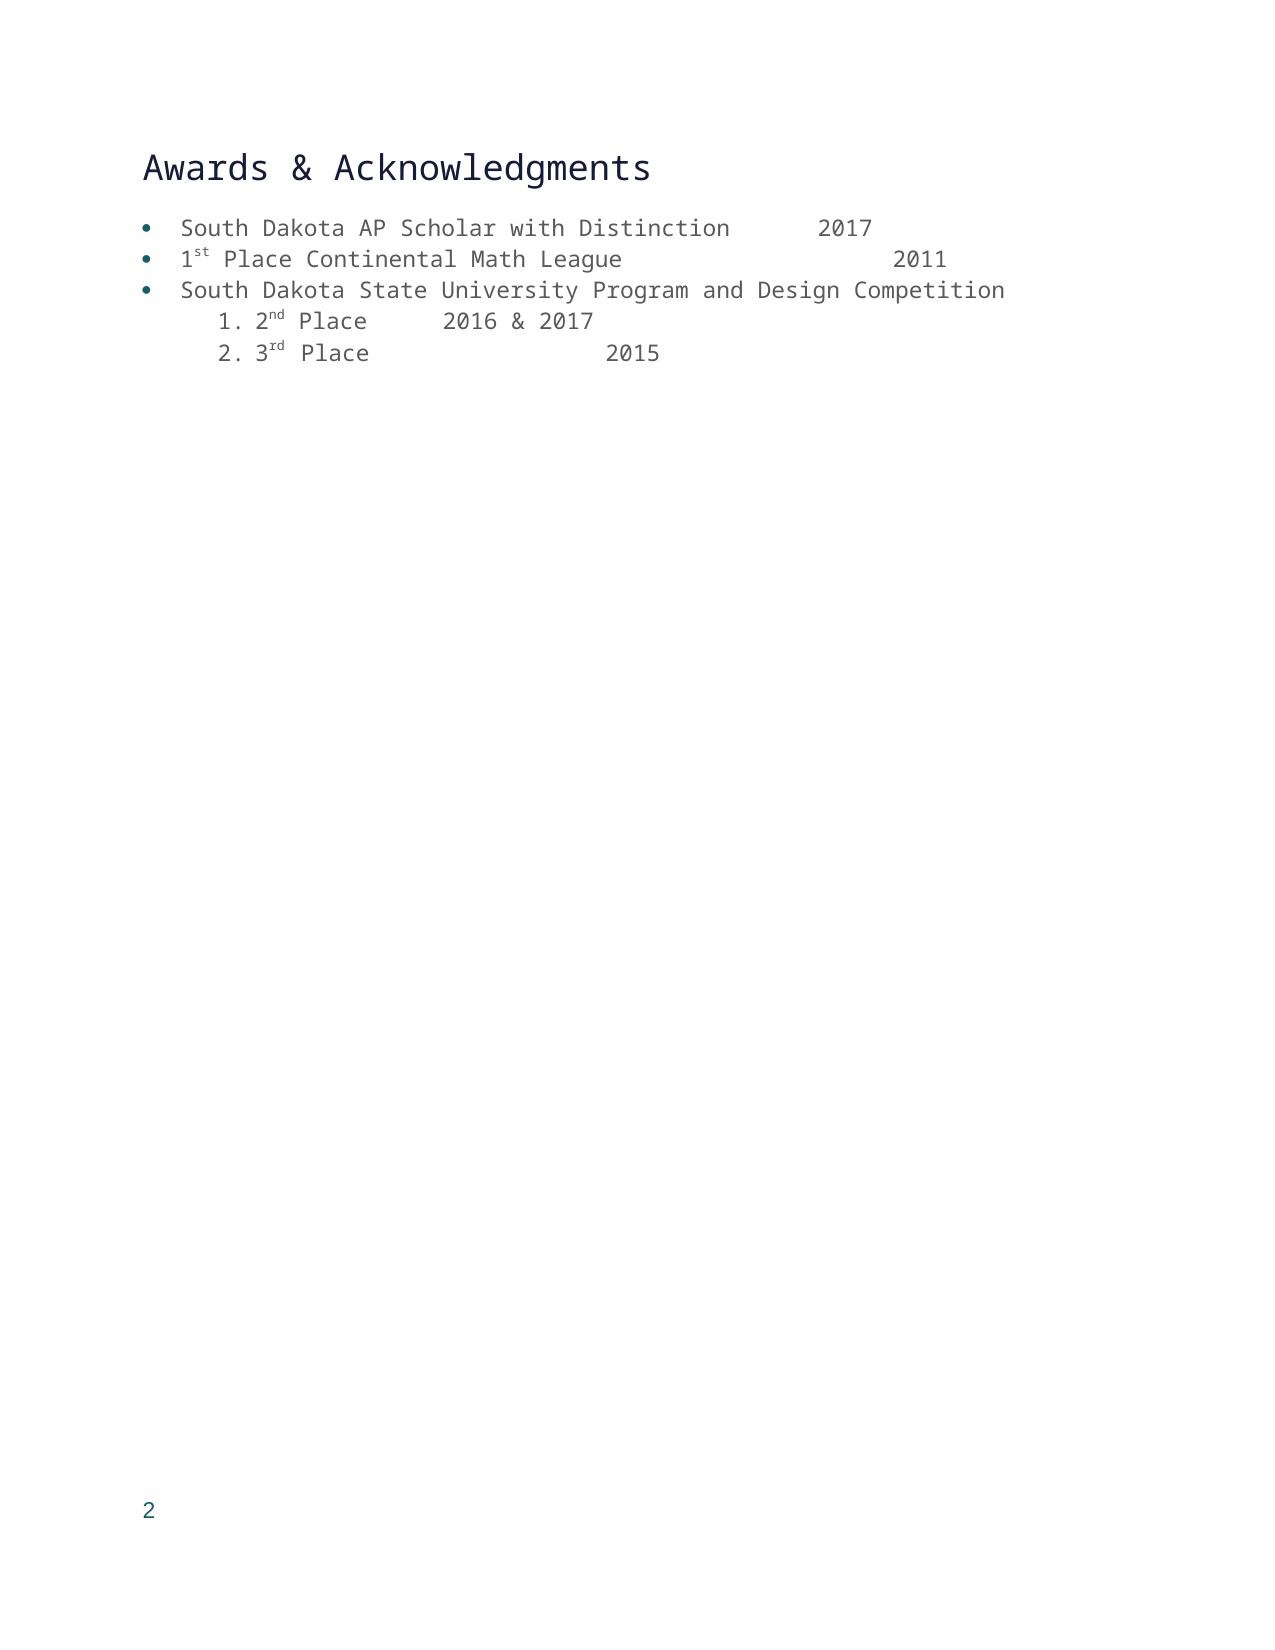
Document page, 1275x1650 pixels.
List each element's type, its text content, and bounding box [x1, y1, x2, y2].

list South Dakota AP Scholar with Distinction 2017 [142, 212, 1132, 243]
subtitle Awards & Acknowledgments [142, 142, 1132, 191]
list 1st Place Continental Math League 2011 [142, 243, 1132, 274]
list 3rd Place 2015 [217, 337, 1132, 368]
list South Dakota State University Program and Design Competition [142, 274, 1132, 305]
list 2nd Place 2016 & 2017 [217, 305, 1132, 337]
